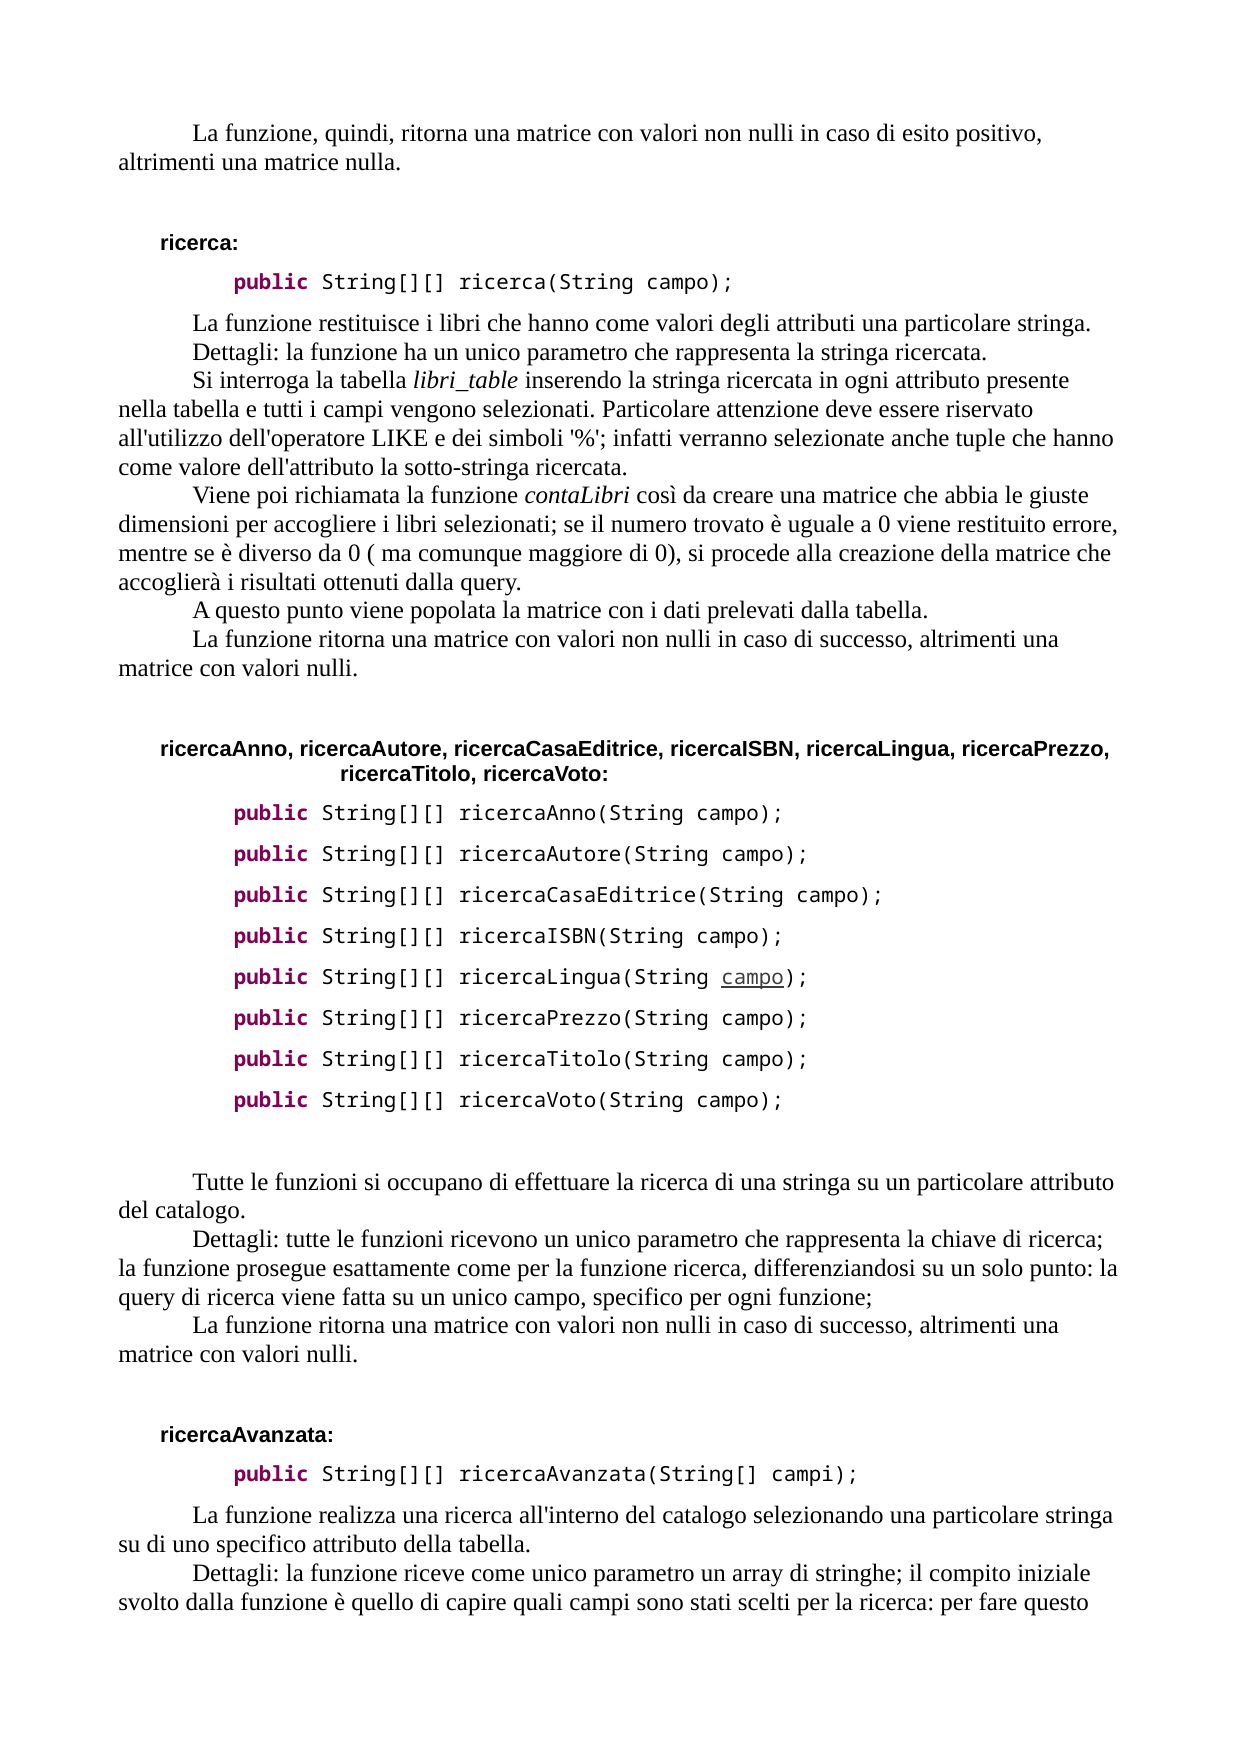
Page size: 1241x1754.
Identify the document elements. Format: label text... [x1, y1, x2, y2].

text public String[][] ricercaISBN(String campo); [233, 921, 1122, 950]
text public String[][] ricercaAnno(String campo); [233, 798, 1122, 827]
text public String[][] ricercaAvanzata(String[] campi); [233, 1459, 1122, 1488]
text Dettagli: la funzione riceve come unico parametro un array di stringhe; il compito iniziale svolto dalla funzione è quello di capire quali campi sono stati scelti per la ricerca: per fare questo [118, 1558, 1122, 1616]
text public String[][] ricercaLingua(String campo); [233, 962, 1122, 991]
text La funzione realizza una ricerca all'interno del catalogo selezionando una particolare stringa su di uno specifico attributo della tabella. [118, 1501, 1122, 1558]
text Dettagli: la funzione ha un unico parametro che rappresenta la stringa ricercata. [118, 337, 1122, 366]
subtitle ricerca: [160, 229, 1122, 254]
text public String[][] ricercaVoto(String campo); [233, 1085, 1122, 1113]
text Tutte le funzioni si occupano di effettuare la ricerca di una stringa su un particolare attributo del catalogo. [118, 1167, 1122, 1224]
text Viene poi richiamata la funzione contaLibri così da creare una matrice che abbia le giuste dimensioni per accogliere i libri selezionati; se il numero trovato è uguale a 0 viene restituito errore, mentre se è diverso da 0 ( ma comunque maggiore di 0), si procede alla creazione della matrice che accoglierà i risultati ottenuti dalla query. [118, 481, 1122, 596]
text public String[][] ricercaPrezzo(String campo); [233, 1003, 1122, 1032]
text public String[][] ricercaAutore(String campo); [233, 839, 1122, 868]
text Dettagli: tutte le funzioni ricevono un unico parametro che rappresenta la chiave di ricerca; la funzione prosegue esattamente come per la funzione ricerca, differenziandosi su un solo punto: la query di ricerca viene fatta su un unico campo, specifico per ogni funzione; [118, 1224, 1122, 1311]
text Si interroga la tabella libri_table inserendo la stringa ricercata in ogni attributo presente nella tabella e tutti i campi vengono selezionati. Particolare attenzione deve essere riservato all'utilizzo dell'operatore LIKE e dei simboli '%'; infatti verranno selezionate anche tuple che hanno come valore dell'attributo la sotto-stringa ricercata. [118, 366, 1122, 481]
text La funzione ritorna una matrice con valori non nulli in caso di successo, altrimenti una matrice con valori nulli. [118, 1311, 1122, 1368]
text La funzione ritorna una matrice con valori non nulli in caso di successo, altrimenti una matrice con valori nulli. [118, 624, 1122, 682]
text La funzione restituisce i libri che hanno come valori degli attributi una particolare stringa. [118, 308, 1122, 337]
text La funzione, quindi, ritorna una matrice con valori non nulli in caso di esito positivo, altrimenti una matrice nulla. [118, 118, 1122, 176]
text public String[][] ricerca(String campo); [233, 267, 1122, 296]
text public String[][] ricercaCasaEditrice(String campo); [233, 880, 1122, 909]
text A questo punto viene popolata la matrice con i dati prelevati dalla tabella. [118, 596, 1122, 624]
subtitle ricercaAnno, ricercaAutore, ricercaCasaEditrice, ricercaISBN, ricercaLingua, ricercaPrezzo, ricercaTitolo, ricercaVoto: [160, 736, 1122, 786]
subtitle ricercaAvanzata: [160, 1422, 1122, 1447]
text public String[][] ricercaTitolo(String campo); [233, 1044, 1122, 1072]
